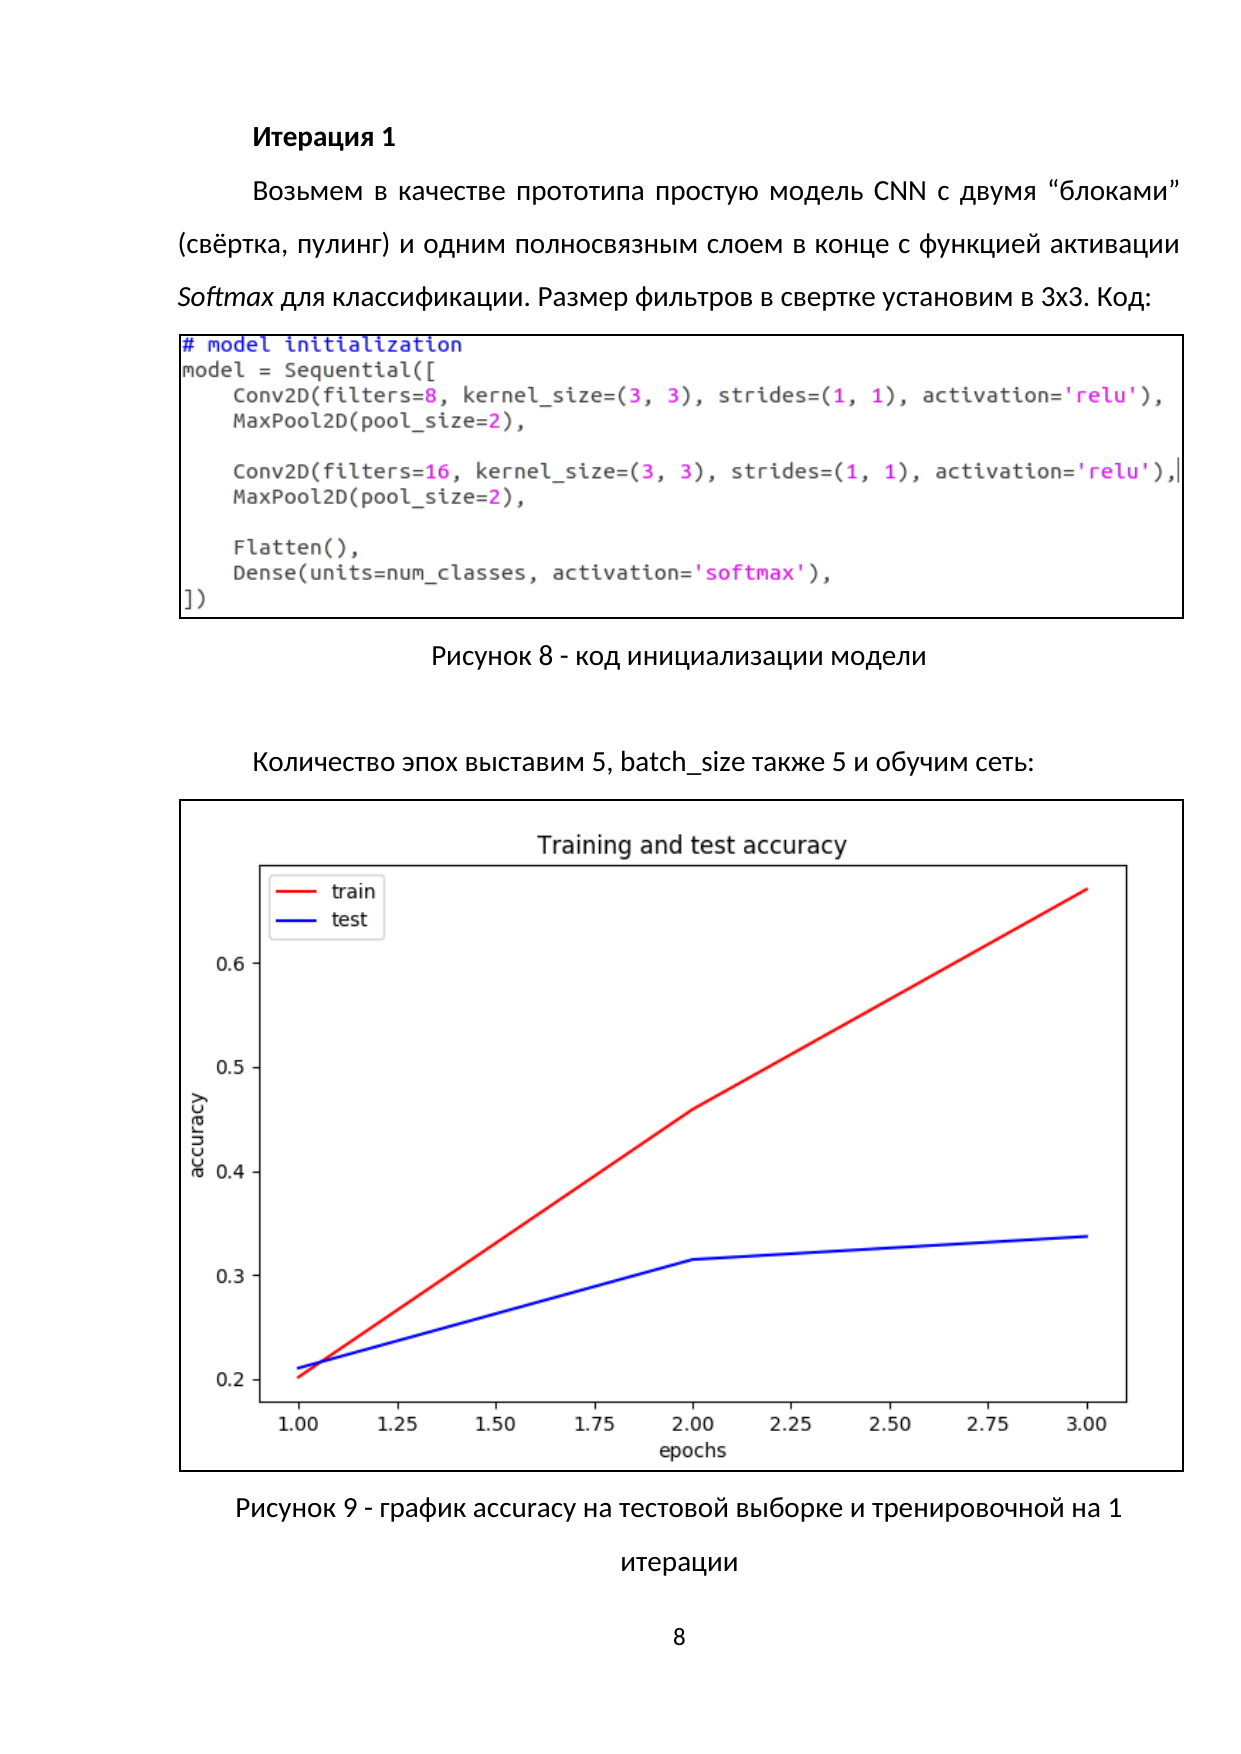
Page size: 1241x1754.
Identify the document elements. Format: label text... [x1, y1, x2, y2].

text Рисунок 9 - график accuracy на тестовой выборке и тренировочной на 1 итерации [177, 1489, 1181, 1578]
text Возьмем в качестве прототипа простую модель CNN с двумя “блоками” (свёртка, пулинг) и одним полносвязным слоем в конце с функцией активации Softmax для классификации. Размер фильтров в свертке установим в 3x3. Код: [177, 172, 1181, 314]
picture [181, 336, 1182, 617]
text Итерация 1 [177, 118, 1181, 154]
text Рисунок 8 - код инициализации модели [177, 637, 1181, 672]
picture [181, 801, 1182, 1470]
text Количество эпох выставим 5, batch_size также 5 и обучим сеть: [177, 743, 1181, 779]
